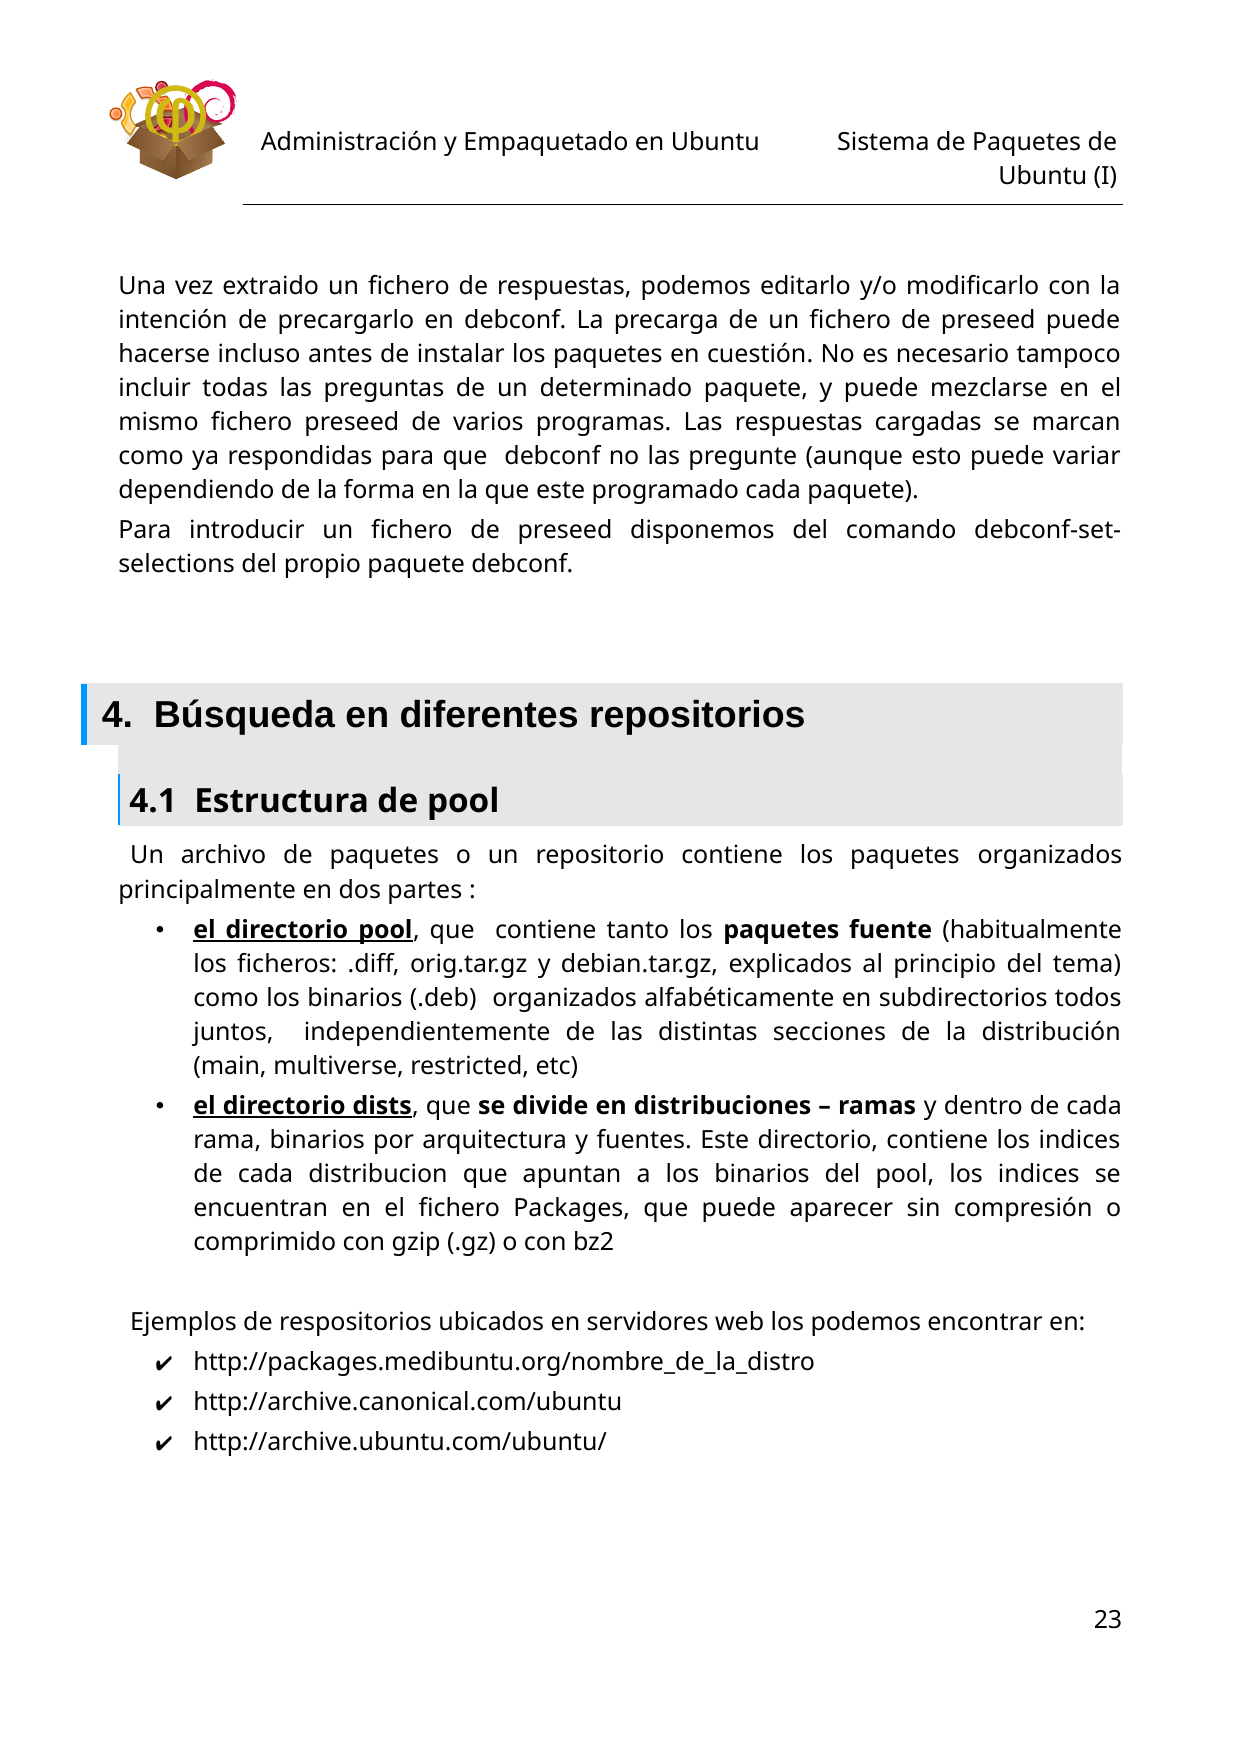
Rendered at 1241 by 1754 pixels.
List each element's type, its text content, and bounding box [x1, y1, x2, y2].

list http://archive.canonical.com/ubuntu [156, 1384, 1122, 1418]
subtitle 4. Búsqueda en diferentes repositorios [87, 685, 1122, 744]
list el directorio pool, que contiene tanto los paquetes fuente (habitualmente los ficheros: .diff, orig.tar.gz y debian.tar.gz, explicados al principio del tema) como los binarios (.deb) organizados alfabéticamente en subdirectorios todos juntos, independientemente de las distintas secciones de la distribución (main, multiverse, restricted, etc) [156, 911, 1122, 1082]
subtitle 4.1 Estructura de pool [120, 775, 1122, 825]
text Un archivo de paquetes o un repositorio contiene los paquetes organizados principalmente en dos partes : [118, 837, 1122, 905]
list el directorio dists, que se divide en distribuciones – ramas y dentro de cada rama, binarios por arquitectura y fuentes. Este directorio, contiene los indices de cada distribucion que apuntan a los binarios del pool, los indices se encuentran en el fichero Packages, que puede aparecer sin compresión o comprimido con gzip (.gz) o con bz2 [156, 1087, 1122, 1258]
text Para introducir un fichero de preseed disponemos del comando debconf-set-selections del propio paquete debconf. [118, 512, 1122, 580]
list http://archive.ubuntu.com/ubuntu/ [156, 1424, 1122, 1458]
text Ejemplos de respositorios ubicados en servidores web los podemos encontrar en: [118, 1304, 1122, 1338]
list http://packages.medibuntu.org/nombre_de_la_distro [156, 1344, 1122, 1378]
text Una vez extraido un fichero de respuestas, podemos editarlo y/o modificarlo con la intención de precargarlo en debconf. La precarga de un fichero de preseed puede hacerse incluso antes de instalar los paquetes en cuestión. No es necesario tampoco incluir todas las preguntas de un determinado paquete, y puede mezclarse en el mismo fichero preseed de varios programas. Las respuestas cargadas se marcan como ya respondidas para que debconf no las pregunte (aunque esto puede variar dependiendo de la forma en la que este programado cada paquete). [118, 267, 1122, 506]
